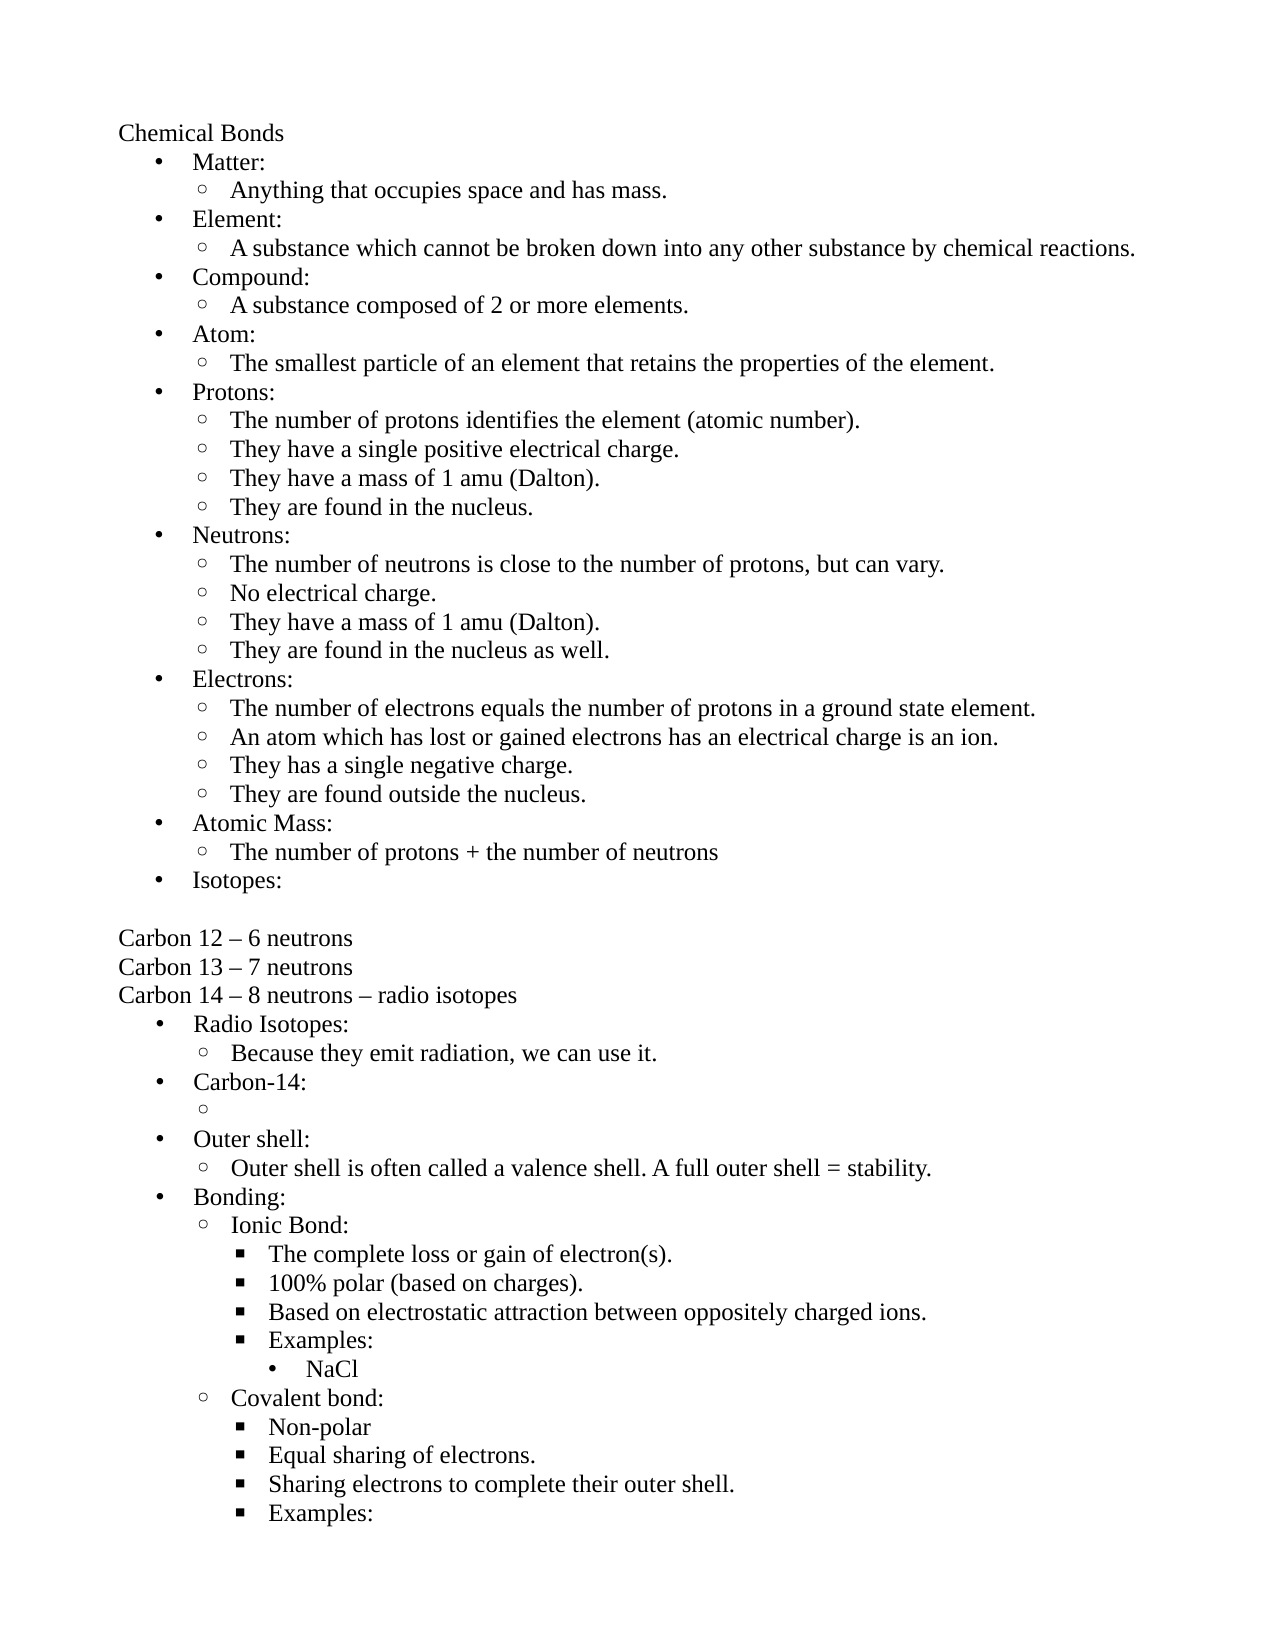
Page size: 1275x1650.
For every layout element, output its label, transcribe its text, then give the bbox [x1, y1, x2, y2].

list They have a mass of 1 amu (Dalton). [192, 607, 1157, 636]
list Matter: [154, 147, 1157, 176]
list An atom which has lost or gained electrons has an electrical charge is an ion. [192, 722, 1157, 751]
list Protons: [154, 377, 1157, 406]
list 100% polar (based on charges). [231, 1268, 1157, 1297]
list Examples: [231, 1326, 1157, 1354]
text Carbon 12 – 6 neutrons [118, 923, 1157, 952]
list Ionic Bond: [193, 1211, 1157, 1239]
list Equal sharing of electrons. [231, 1441, 1157, 1469]
list A substance composed of 2 or more elements. [192, 291, 1157, 319]
list Outer shell is often called a valence shell. A full outer shell = stability. [193, 1153, 1157, 1182]
list Carbon-14: [156, 1067, 1157, 1096]
list Sharing electrons to complete their outer shell. [231, 1469, 1157, 1498]
list Isotopes: [154, 866, 1157, 894]
list Bonding: [156, 1182, 1157, 1211]
list A substance which cannot be broken down into any other substance by chemical reactions. [192, 233, 1157, 262]
list Neutrons: [154, 521, 1157, 549]
list Examples: [231, 1498, 1157, 1527]
list The number of protons + the number of neutrons [192, 837, 1157, 866]
list The number of protons identifies the element (atomic number). [192, 406, 1157, 434]
text Carbon 13 – 7 neutrons [118, 952, 1157, 981]
list Electrons: [154, 664, 1157, 693]
list The number of neutrons is close to the number of protons, but can vary. [192, 549, 1157, 578]
list Element: [154, 204, 1157, 233]
list Radio Isotopes: [156, 1009, 1157, 1038]
list Atomic Mass: [154, 808, 1157, 837]
list Atom: [154, 319, 1157, 348]
list Non-polar [231, 1412, 1157, 1441]
list The smallest particle of an element that retains the properties of the element. [192, 348, 1157, 377]
list Outer shell: [156, 1124, 1157, 1153]
list Based on electrostatic attraction between oppositely charged ions. [231, 1297, 1157, 1326]
list They have a single positive electrical charge. [192, 434, 1157, 463]
list They are found outside the nucleus. [192, 779, 1157, 808]
list The number of electrons equals the number of protons in a ground state element. [192, 693, 1157, 722]
list The complete loss or gain of electron(s). [231, 1239, 1157, 1268]
text Carbon 14 – 8 neutrons – radio isotopes [118, 981, 1157, 1009]
list Compound: [154, 262, 1157, 291]
list Because they emit radiation, we can use it. [193, 1038, 1157, 1067]
list They are found in the nucleus. [192, 492, 1157, 521]
list Anything that occupies space and has mass. [192, 176, 1157, 204]
list NaCl [268, 1354, 1157, 1383]
list Covalent bond: [193, 1383, 1157, 1412]
text Chemical Bonds [118, 118, 1157, 147]
list They are found in the nucleus as well. [192, 636, 1157, 664]
list No electrical charge. [192, 578, 1157, 607]
list They has a single negative charge. [192, 751, 1157, 779]
list They have a mass of 1 amu (Dalton). [192, 463, 1157, 492]
